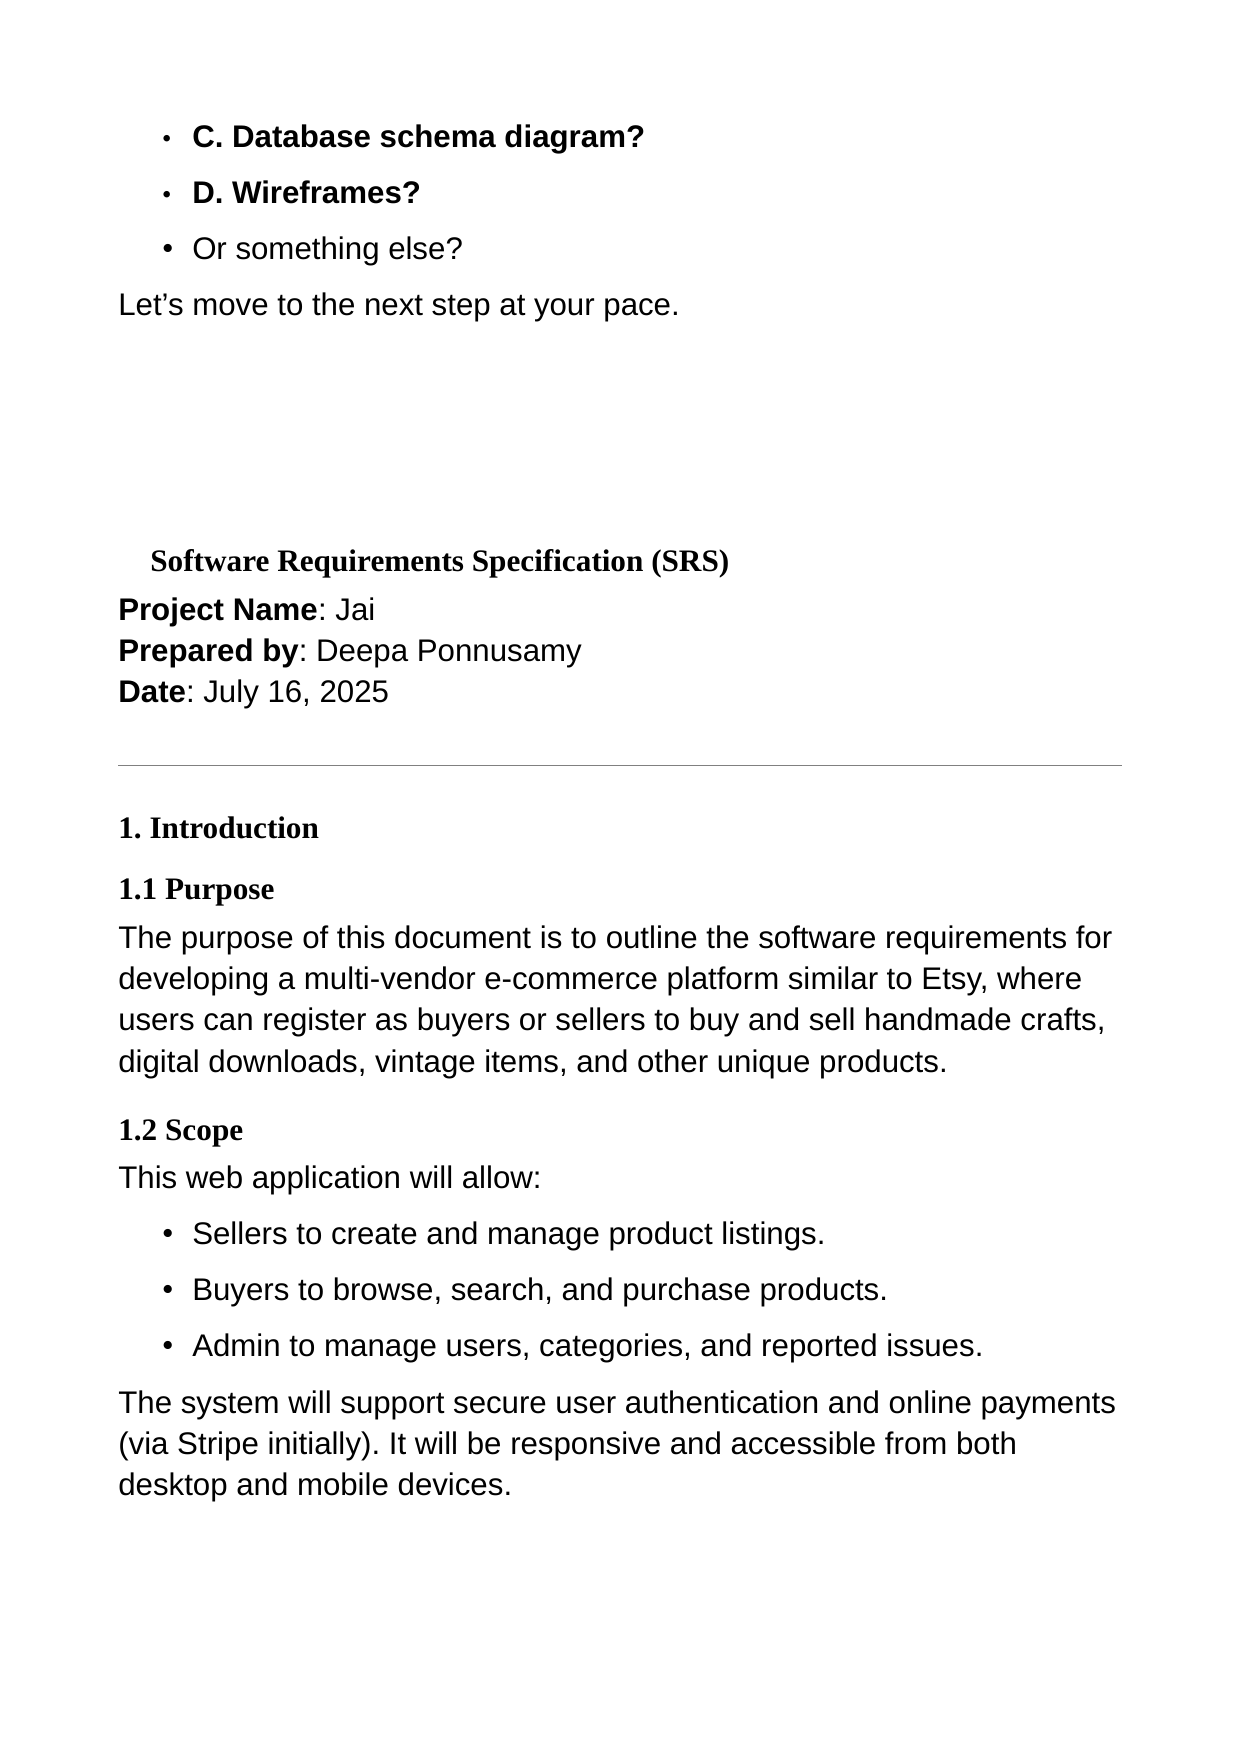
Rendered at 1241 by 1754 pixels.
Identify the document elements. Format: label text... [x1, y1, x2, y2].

text The system will support secure user authentication and online payments (via Stripe initially). It will be responsive and accessible from both desktop and mobile devices. [118, 1384, 1122, 1502]
text Let’s move to the next step at your pace. [118, 286, 1122, 322]
list Or something else? [162, 230, 1122, 266]
subtitle 1.2 Scope [118, 1111, 1122, 1147]
subtitle 1.1 Purpose [118, 870, 1122, 906]
text Project Name: Jai Prepared by: Deepa Ponnusamy Date: July 16, 2025 [118, 591, 1122, 709]
list D. Wireframes? [162, 174, 1122, 210]
list Sellers to create and manage product listings. [162, 1215, 1122, 1251]
subtitle 1. Introduction [118, 809, 1122, 845]
list C. Database schema diagram? [162, 118, 1122, 154]
subtitle 📄 Software Requirements Specification (SRS) [118, 542, 1122, 578]
text The purpose of this document is to outline the software requirements for developing a multi-vendor e-commerce platform similar to Etsy, where users can register as buyers or sellers to buy and sell handmade crafts, digital downloads, vintage items, and other unique products. [118, 919, 1122, 1078]
list Buyers to browse, search, and purchase products. [162, 1271, 1122, 1307]
list Admin to manage users, categories, and reported issues. [162, 1327, 1122, 1364]
text This web application will allow: [118, 1159, 1122, 1195]
